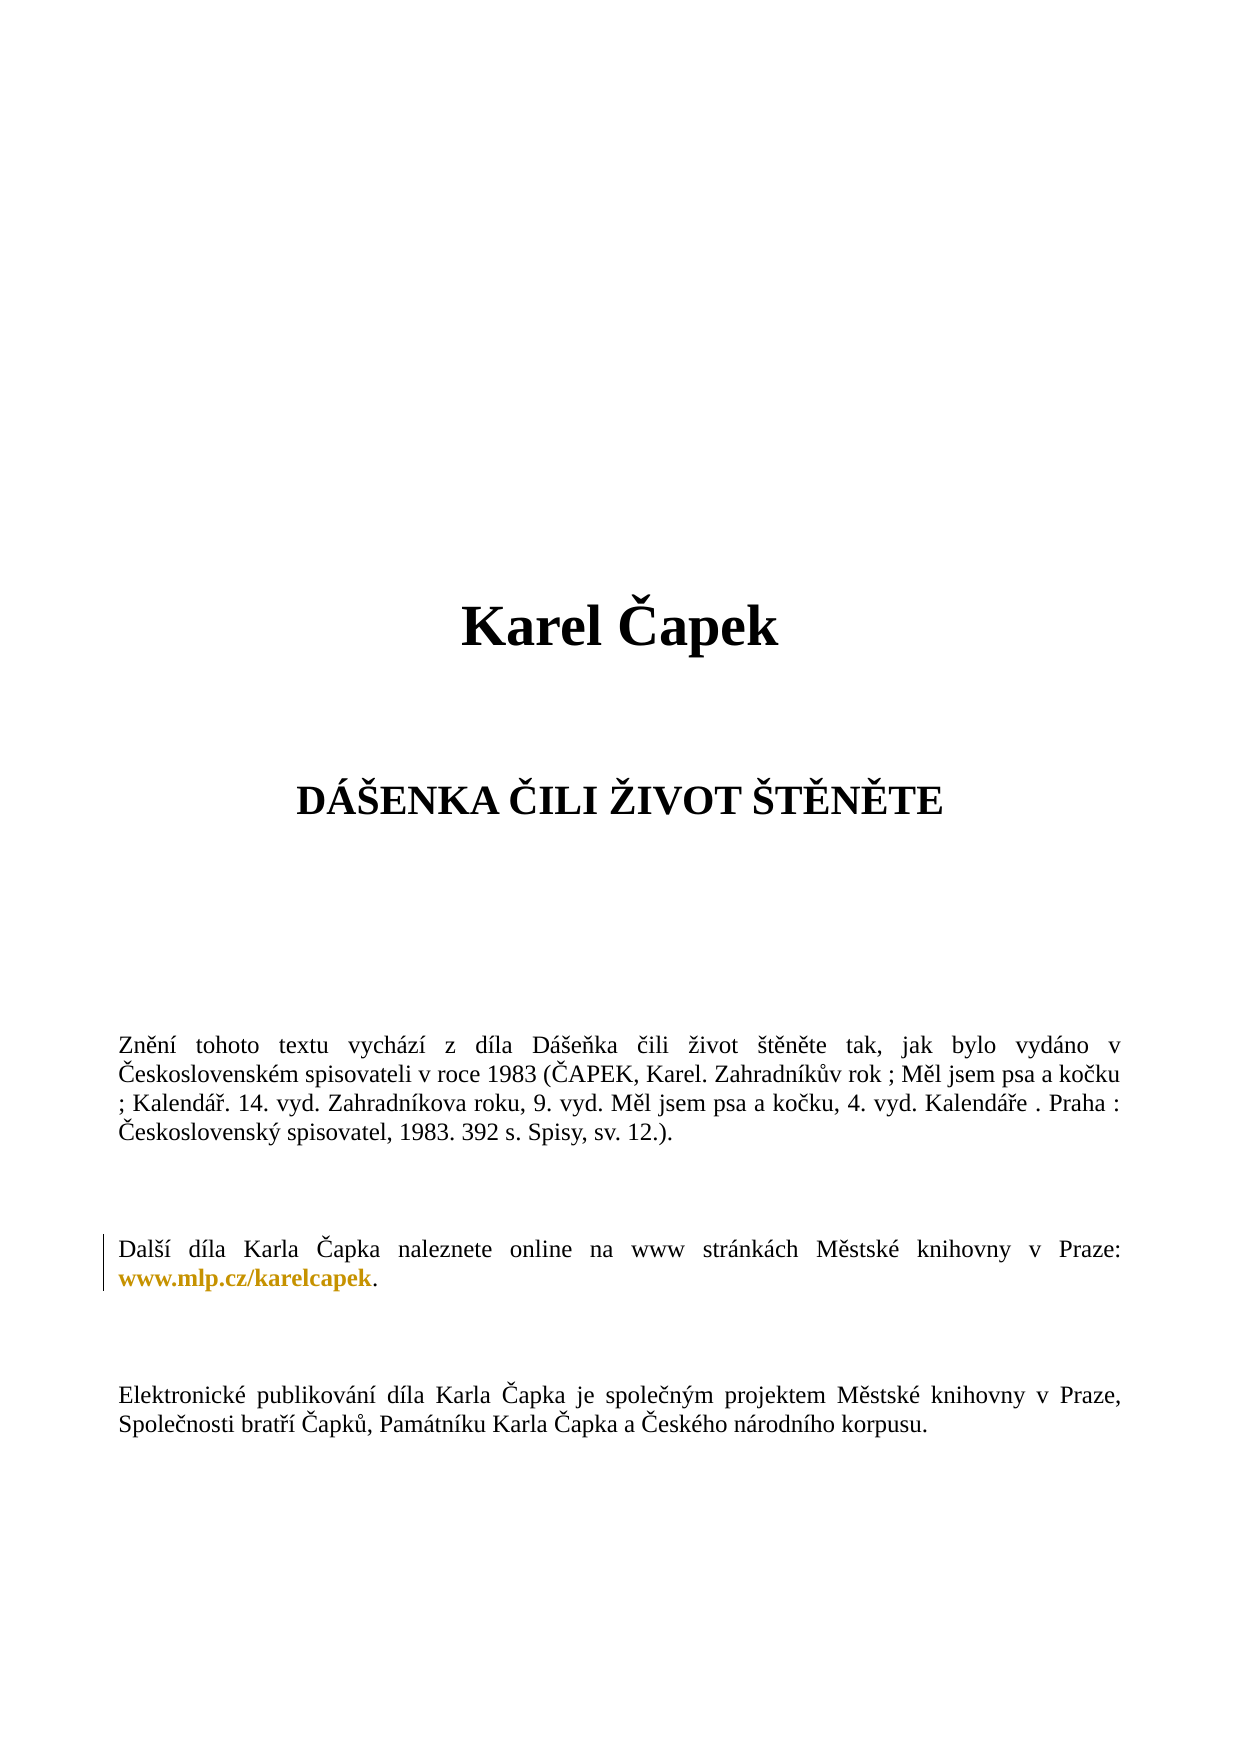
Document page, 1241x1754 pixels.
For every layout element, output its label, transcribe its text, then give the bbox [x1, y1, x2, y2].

text DÁŠENKA ČILI ŽIVOT ŠTĚNĚTE [118, 776, 1122, 824]
text Karel Čapek [118, 591, 1122, 658]
text Další díla Karla Čapka naleznete online na www stránkách Městské knihovny v Praze: www.mlp.cz/karelcapek. [118, 1234, 1122, 1291]
text Elektronické publikování díla Karla Čapka je společným projektem Městské knihovny v Praze, Společnosti bratří Čapků, Památníku Karla Čapka a Českého národního korpusu. [118, 1380, 1122, 1437]
text Znění tohoto textu vychází z díla Dášeňka čili život štěněte tak, jak bylo vydáno v Československém spisovateli v roce 1983 (ČAPEK, Karel. Zahradníkův rok ; Měl jsem psa a kočku ; Kalendář. 14. vyd. Zahradníkova roku, 9. vyd. Měl jsem psa a kočku, 4. vyd. Kalendáře . Praha : Československý spisovatel, 1983. 392 s. Spisy, sv. 12.). [118, 1030, 1122, 1145]
